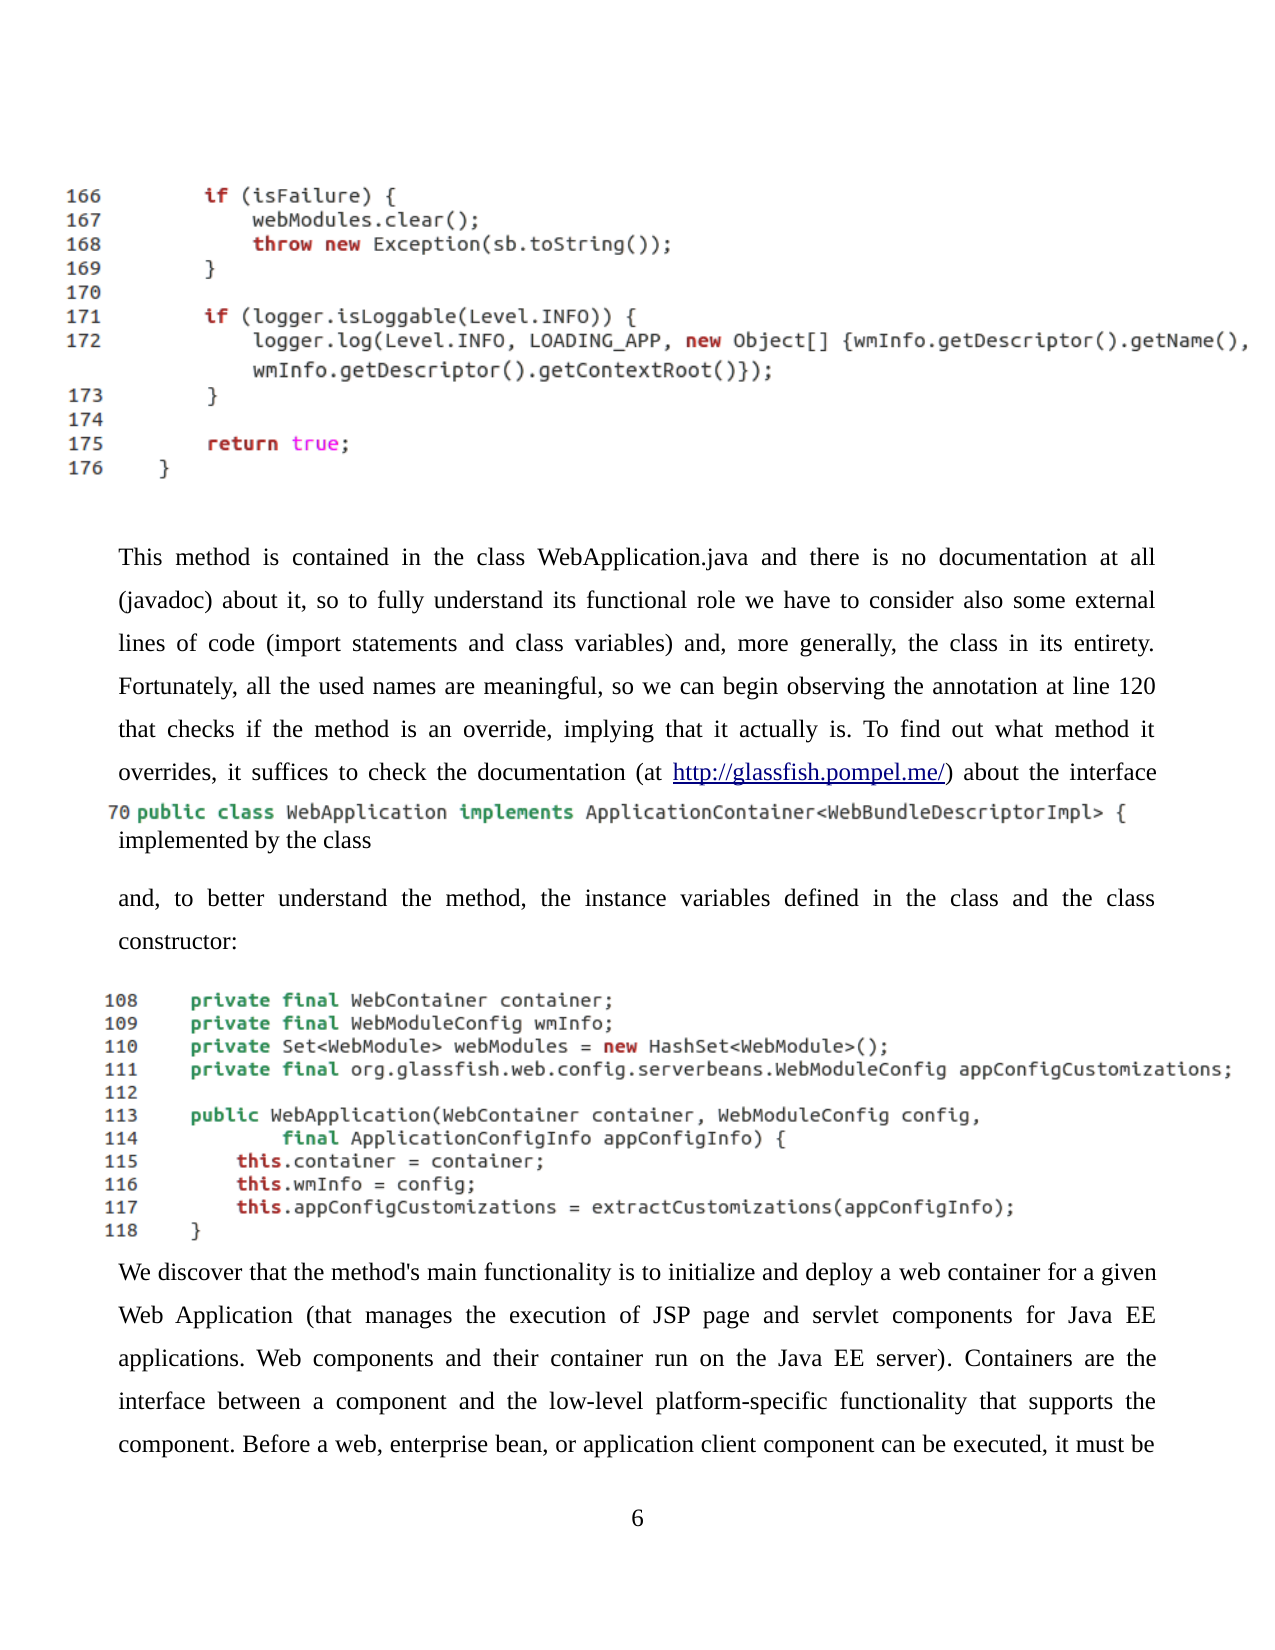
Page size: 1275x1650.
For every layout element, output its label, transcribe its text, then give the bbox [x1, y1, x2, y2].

picture [101, 801, 1140, 826]
picture [63, 184, 1255, 484]
text This method is contained in the class WebApplication.java and there is no documentation at all (javadoc) about it, so to fully understand its functional role we have to consider also some external lines of code (import statements and class variables) and, more generally, the class in its entirety. Fortunately, all the used names are meaningful, so we can begin observing the annotation at line 120 that checks if the method is an override, implying that it actually is. To find out what method it overrides, it suffices to check the documentation (at http://glassfish.pompel.me/) about the interface implemented by the class [118, 542, 1157, 854]
text We discover that the method's main functionality is to initialize and deploy a web container for a given Web Application (that manages the execution of JSP page and servlet components for Java EE applications. Web components and their container run on the Java EE server). Containers are the interface between a component and the low-level platform-specific functionality that supports the component. Before a web, enterprise bean, or application client component can be executed, it must be [118, 1243, 1157, 1458]
picture [104, 989, 1238, 1243]
text and, to better understand the method, the instance variables defined in the class and the class constructor: [118, 883, 1157, 955]
